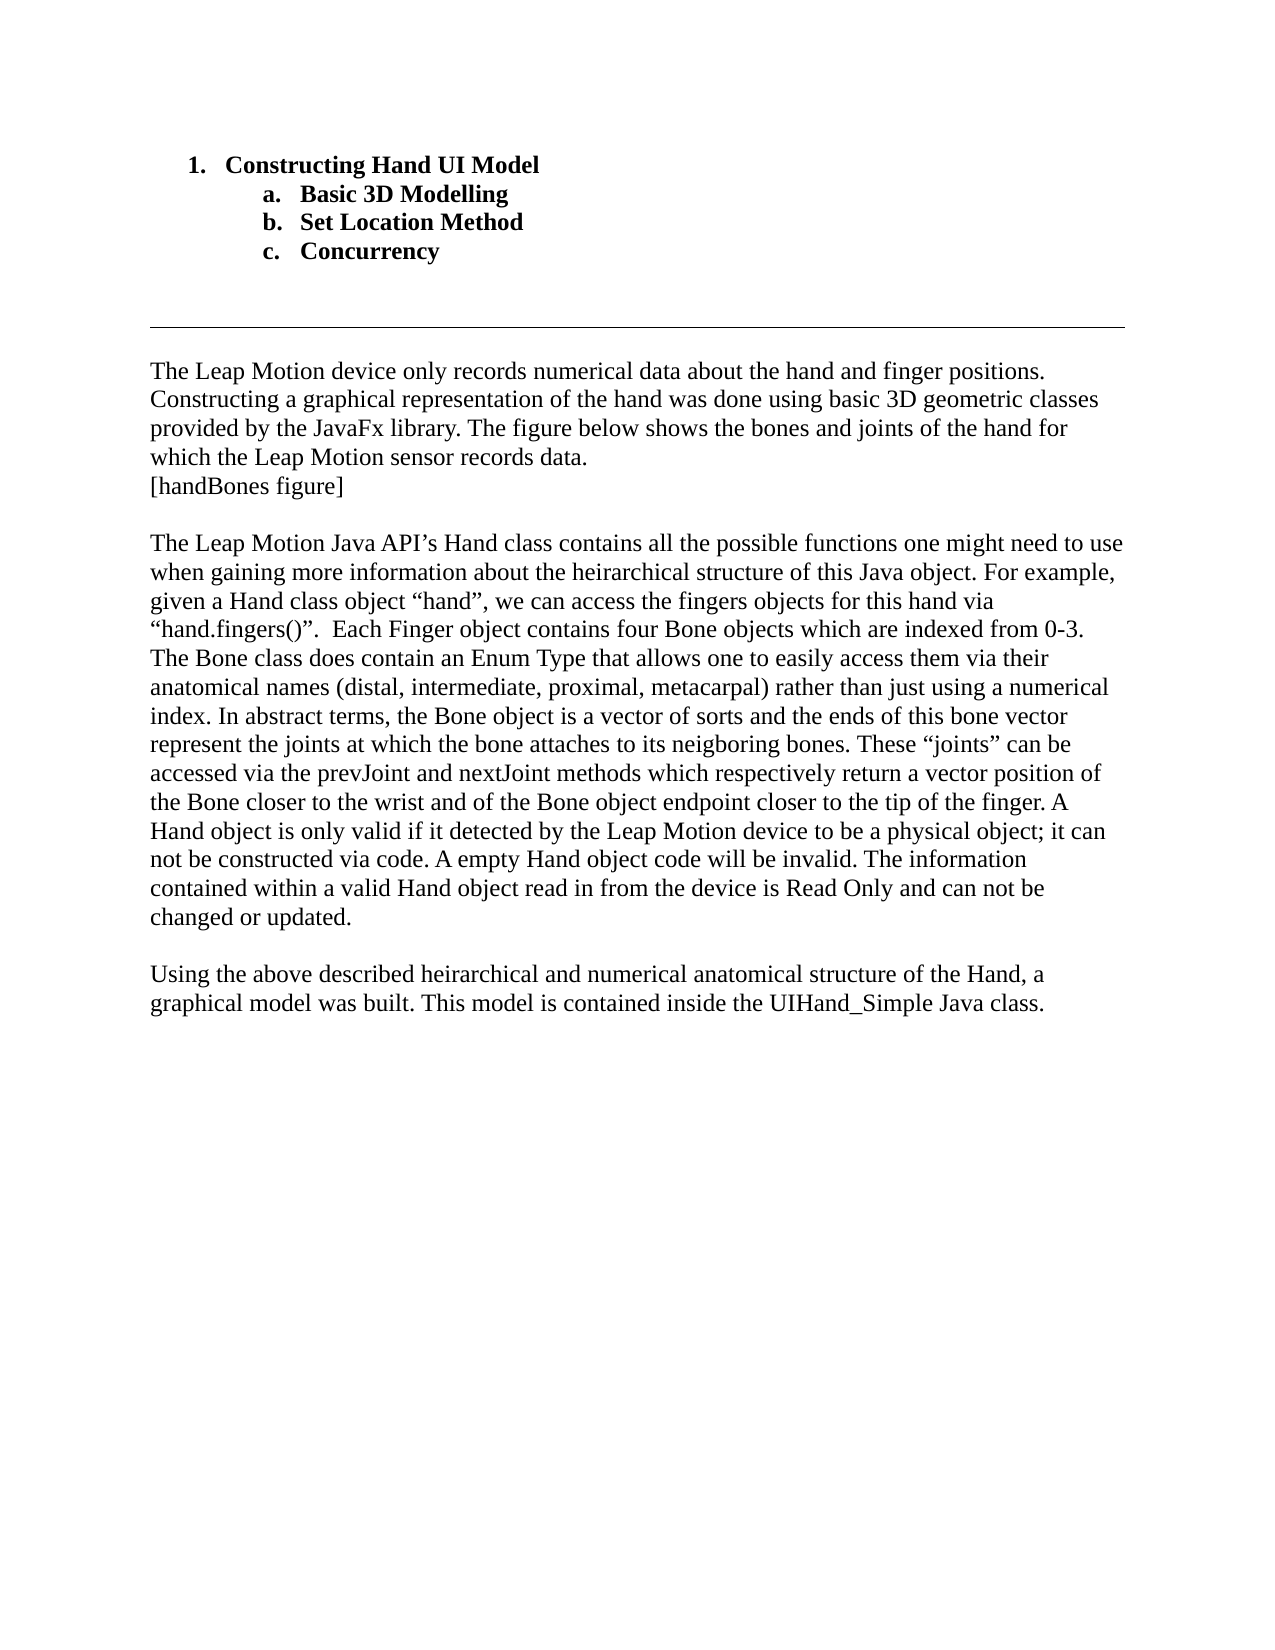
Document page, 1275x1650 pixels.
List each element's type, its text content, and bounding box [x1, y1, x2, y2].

list Concurrency [262, 236, 1125, 265]
list Basic 3D Modelling [262, 179, 1125, 207]
text [handBones figure] [150, 471, 1125, 499]
text Using the above described heirarchical and numerical anatomical structure of the Hand, a graphical model was built. This model is contained inside the UIHand_Simple Java class. [150, 959, 1125, 1017]
text The Leap Motion device only records numerical data about the hand and finger positions. Constructing a graphical representation of the hand was done using basic 3D geometric classes provided by the JavaFx library. The figure below shows the bones and joints of the hand for which the Leap Motion sensor records data. [150, 356, 1125, 471]
list Constructing Hand UI Model [187, 150, 1125, 179]
list Set Location Method [262, 207, 1125, 236]
text The Leap Motion Java API’s Hand class contains all the possible functions one might need to use when gaining more information about the heirarchical structure of this Java object. For example, given a Hand class object “hand”, we can access the fingers objects for this hand via “hand.fingers()”. Each Finger object contains four Bone objects which are indexed from 0-3. The Bone class does contain an Enum Type that allows one to easily access them via their anatomical names (distal, intermediate, proximal, metacarpal) rather than just using a numerical index. In abstract terms, the Bone object is a vector of sorts and the ends of this bone vector represent the joints at which the bone attaches to its neigboring bones. These “joints” can be accessed via the prevJoint and nextJoint methods which respectively return a vector position of the Bone closer to the wrist and of the Bone object endpoint closer to the tip of the finger. A Hand object is only valid if it detected by the Leap Motion device to be a physical object; it can not be constructed via code. A empty Hand object code will be invalid. The information contained within a valid Hand object read in from the device is Read Only and can not be changed or updated. [150, 528, 1125, 931]
